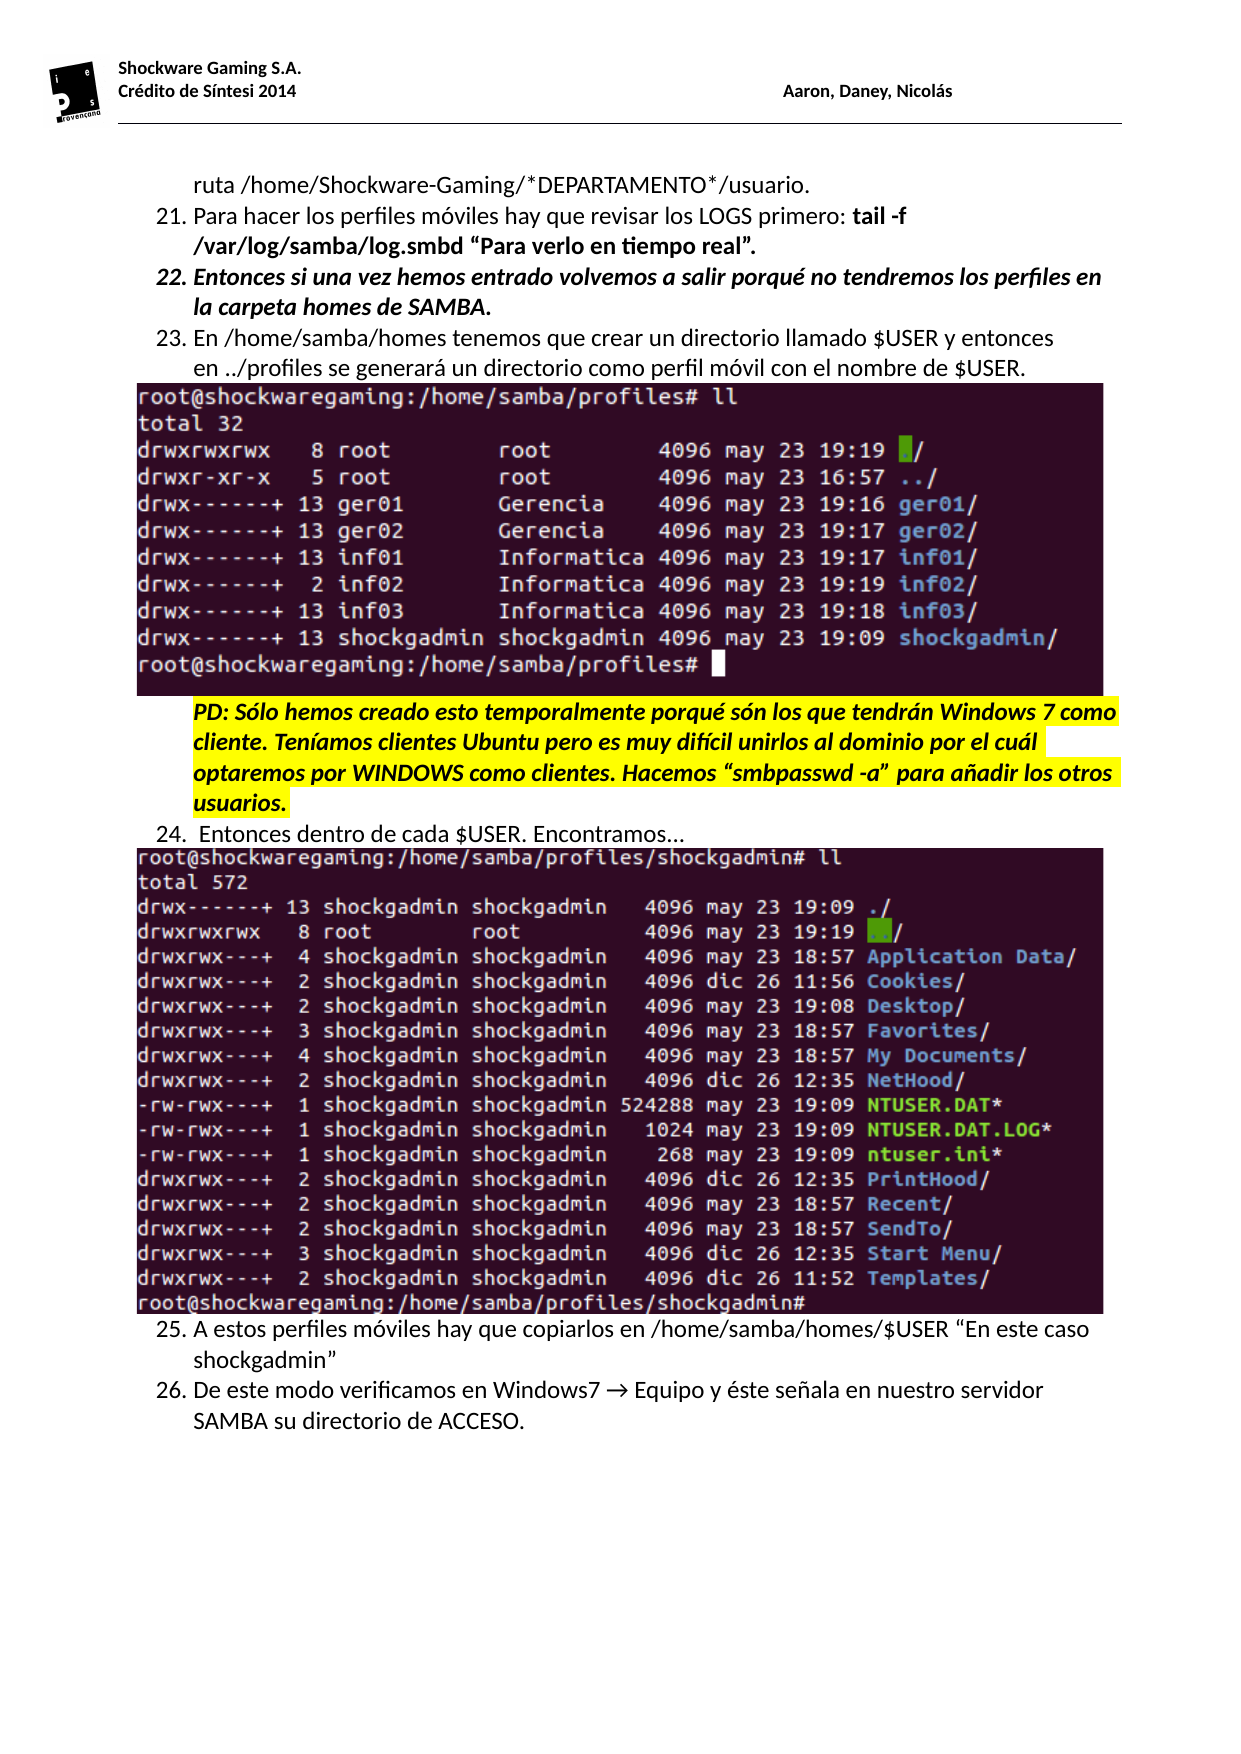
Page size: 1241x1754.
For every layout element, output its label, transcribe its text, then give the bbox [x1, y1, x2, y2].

list PD: Sólo hemos creado esto temporalmente porqué són los que tendrán Windows 7 como cliente. Teníamos clientes Ubuntu pero es muy difícil unirlos al dominio por el cuál optaremos por WINDOWS como clientes. Hacemos “smbpasswd -a” para añadir los otros usuarios. [156, 383, 1122, 818]
list En /home/samba/homes tenemos que crear un directorio llamado $USER y entonces en ../profiles se generará un directorio como perfil móvil con el nombre de $USER. [156, 322, 1122, 383]
picture [43, 54, 110, 128]
list De este modo verificamos en Windows7 → Equipo y éste señala en nuestro servidor SAMBA su directorio de ACCESO. [156, 1375, 1122, 1436]
list Entonces si una vez hemos entrado volvemos a salir porqué no tendremos los perfiles en la carpeta homes de SAMBA. [156, 261, 1122, 322]
picture [136, 383, 1104, 696]
list Entonces dentro de cada $USER. Encontramos... [156, 818, 1122, 848]
list ruta /home/Shockware-Gaming/*DEPARTAMENTO*/usuario. [156, 169, 1122, 200]
list A estos perfiles móviles hay que copiarlos en /home/samba/homes/$USER “En este caso shockgadmin” [156, 848, 1122, 1375]
list Para hacer los perfiles móviles hay que revisar los LOGS primero: tail -f /var/log/samba/log.smbd “Para verlo en tiempo real”. [156, 200, 1122, 261]
picture [136, 848, 1104, 1314]
